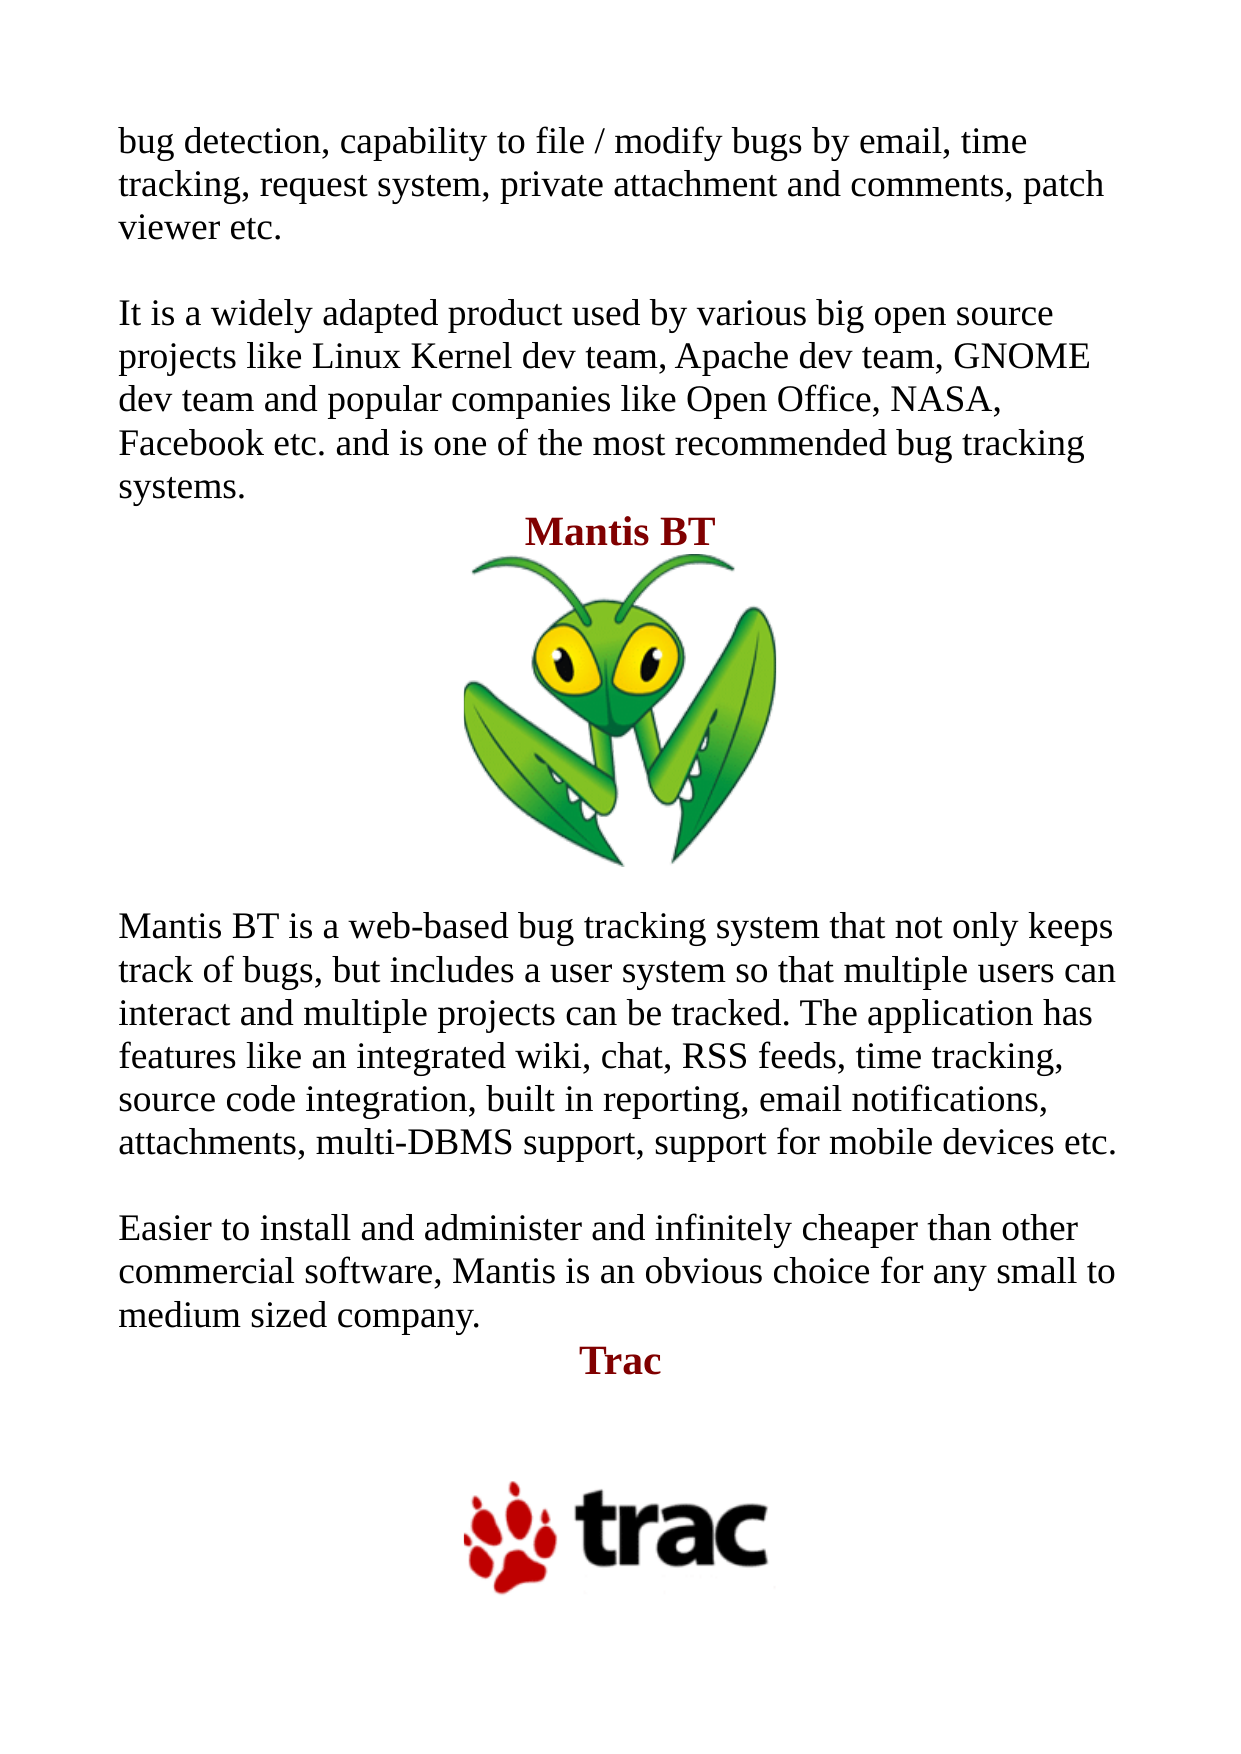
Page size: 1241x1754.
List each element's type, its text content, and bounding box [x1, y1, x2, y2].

text Mantis BT [118, 506, 1122, 554]
text Trac [118, 1335, 1122, 1383]
text Mantis BT is a web-based bug tracking system that not only keeps track of bugs, but includes a user system so that multiple users can interact and multiple projects can be tracked. The application has features like an integrated wiki, chat, RSS feeds, time tracking, source code integration, built in reporting, email notifications, attachments, multi-DBMS support, support for mobile devices etc. [118, 904, 1122, 1163]
picture [463, 1383, 777, 1696]
picture [463, 554, 777, 867]
text bug detection, capability to file / modify bugs by email, time tracking, request system, private attachment and comments, patch viewer etc. [118, 118, 1122, 247]
text It is a widely adapted product used by various big open source projects like Linux Kernel dev team, Apache dev team, GNOME dev team and popular companies like Open Office, NASA, Facebook etc. and is one of the most recommended bug tracking systems. [118, 291, 1122, 506]
text Easier to install and administer and infinitely cheaper than other commercial software, Mantis is an obvious choice for any small to medium sized company. [118, 1206, 1122, 1335]
